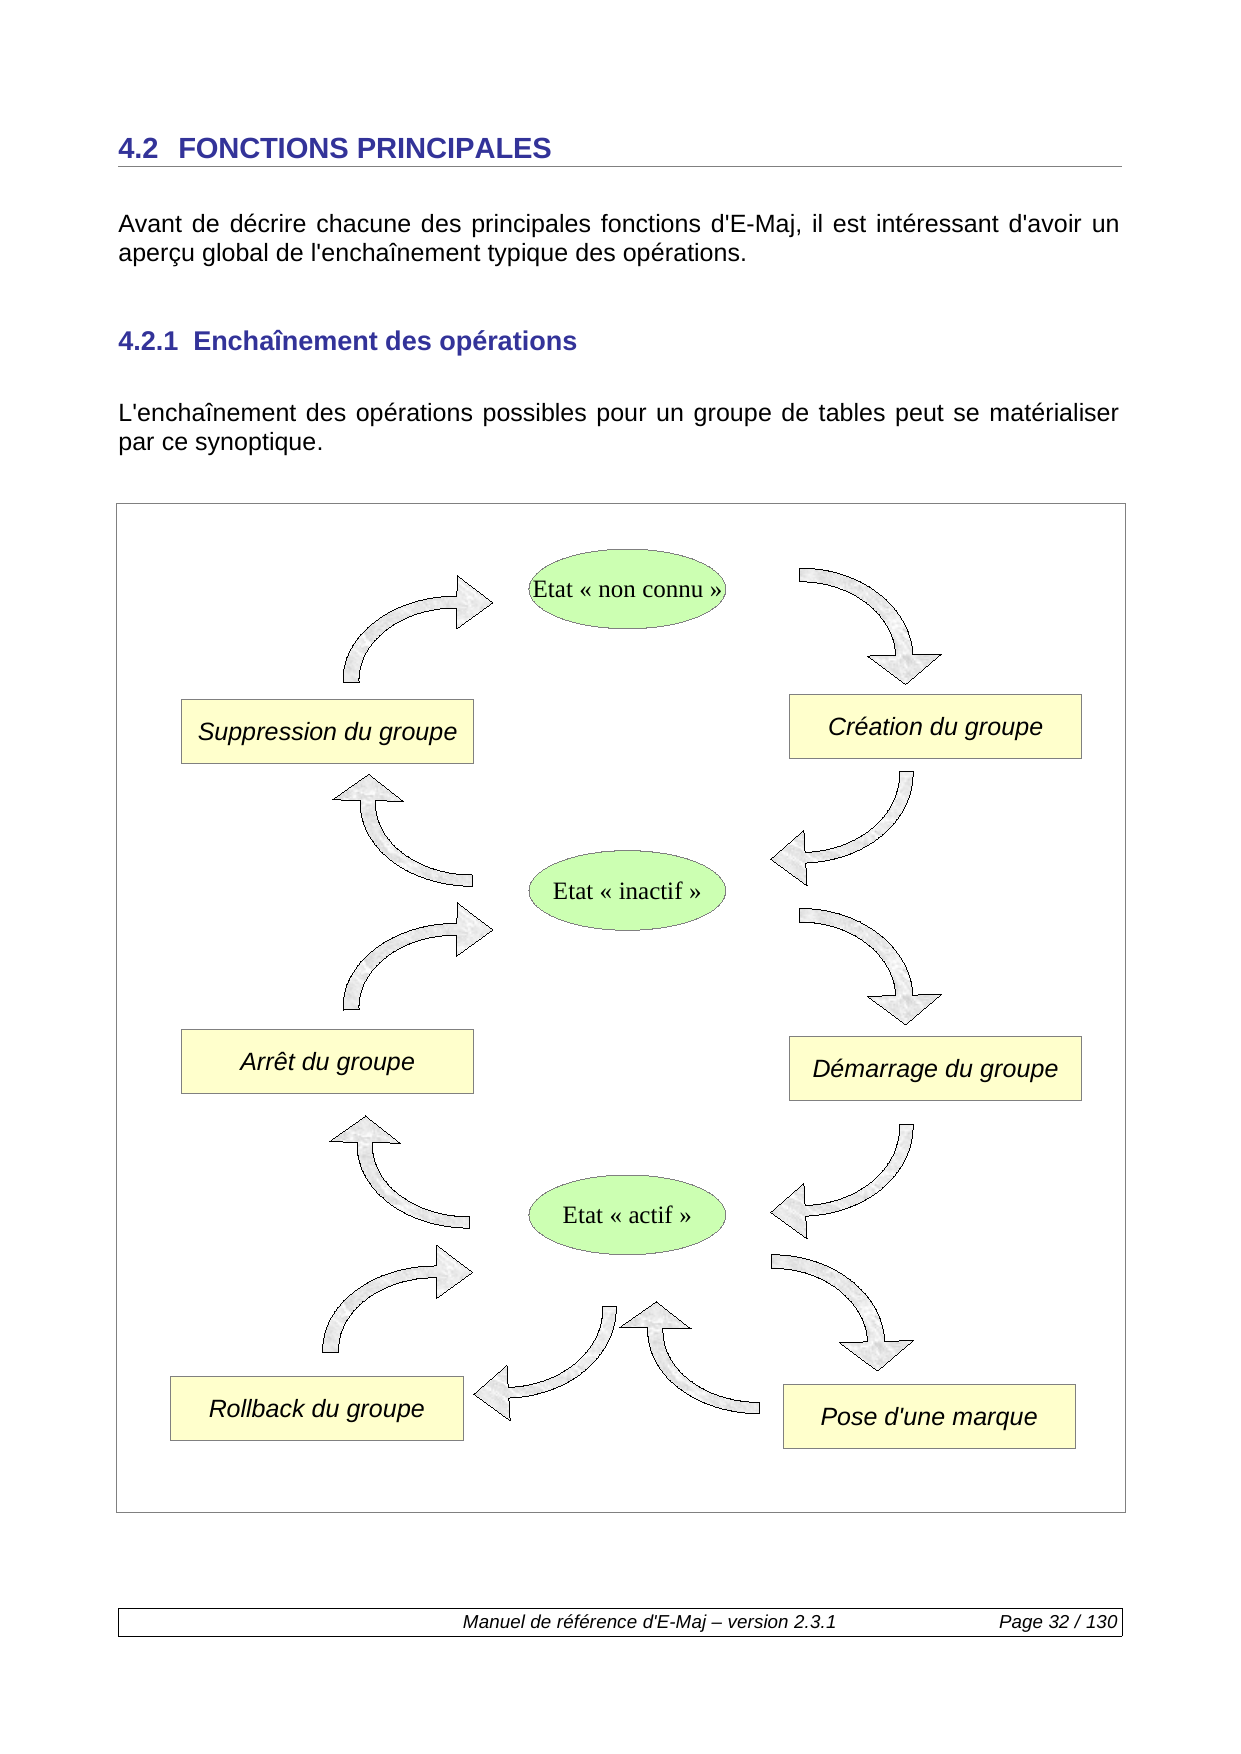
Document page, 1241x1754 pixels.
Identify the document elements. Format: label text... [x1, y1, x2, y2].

text Avant de décrire chacune des principales fonctions d'E-Maj, il est intéressant d'avoir un aperçu global de l'enchaînement typique des opérations. [118, 209, 1122, 267]
subtitle Fonctions principales [118, 131, 1122, 166]
picture [343, 575, 493, 682]
picture [322, 1245, 473, 1352]
picture [770, 772, 913, 884]
picture [772, 1254, 912, 1370]
picture [770, 1125, 913, 1237]
picture [620, 1301, 759, 1413]
picture [475, 1307, 616, 1420]
picture [343, 903, 493, 1009]
picture [333, 774, 473, 886]
picture [800, 568, 939, 684]
picture [800, 908, 940, 1024]
subtitle Enchaînement des opérations [118, 325, 1122, 356]
text L'enchaînement des opérations possibles pour un groupe de tables peut se matérialiser par ce synoptique. [118, 398, 1122, 456]
picture [330, 1116, 469, 1228]
